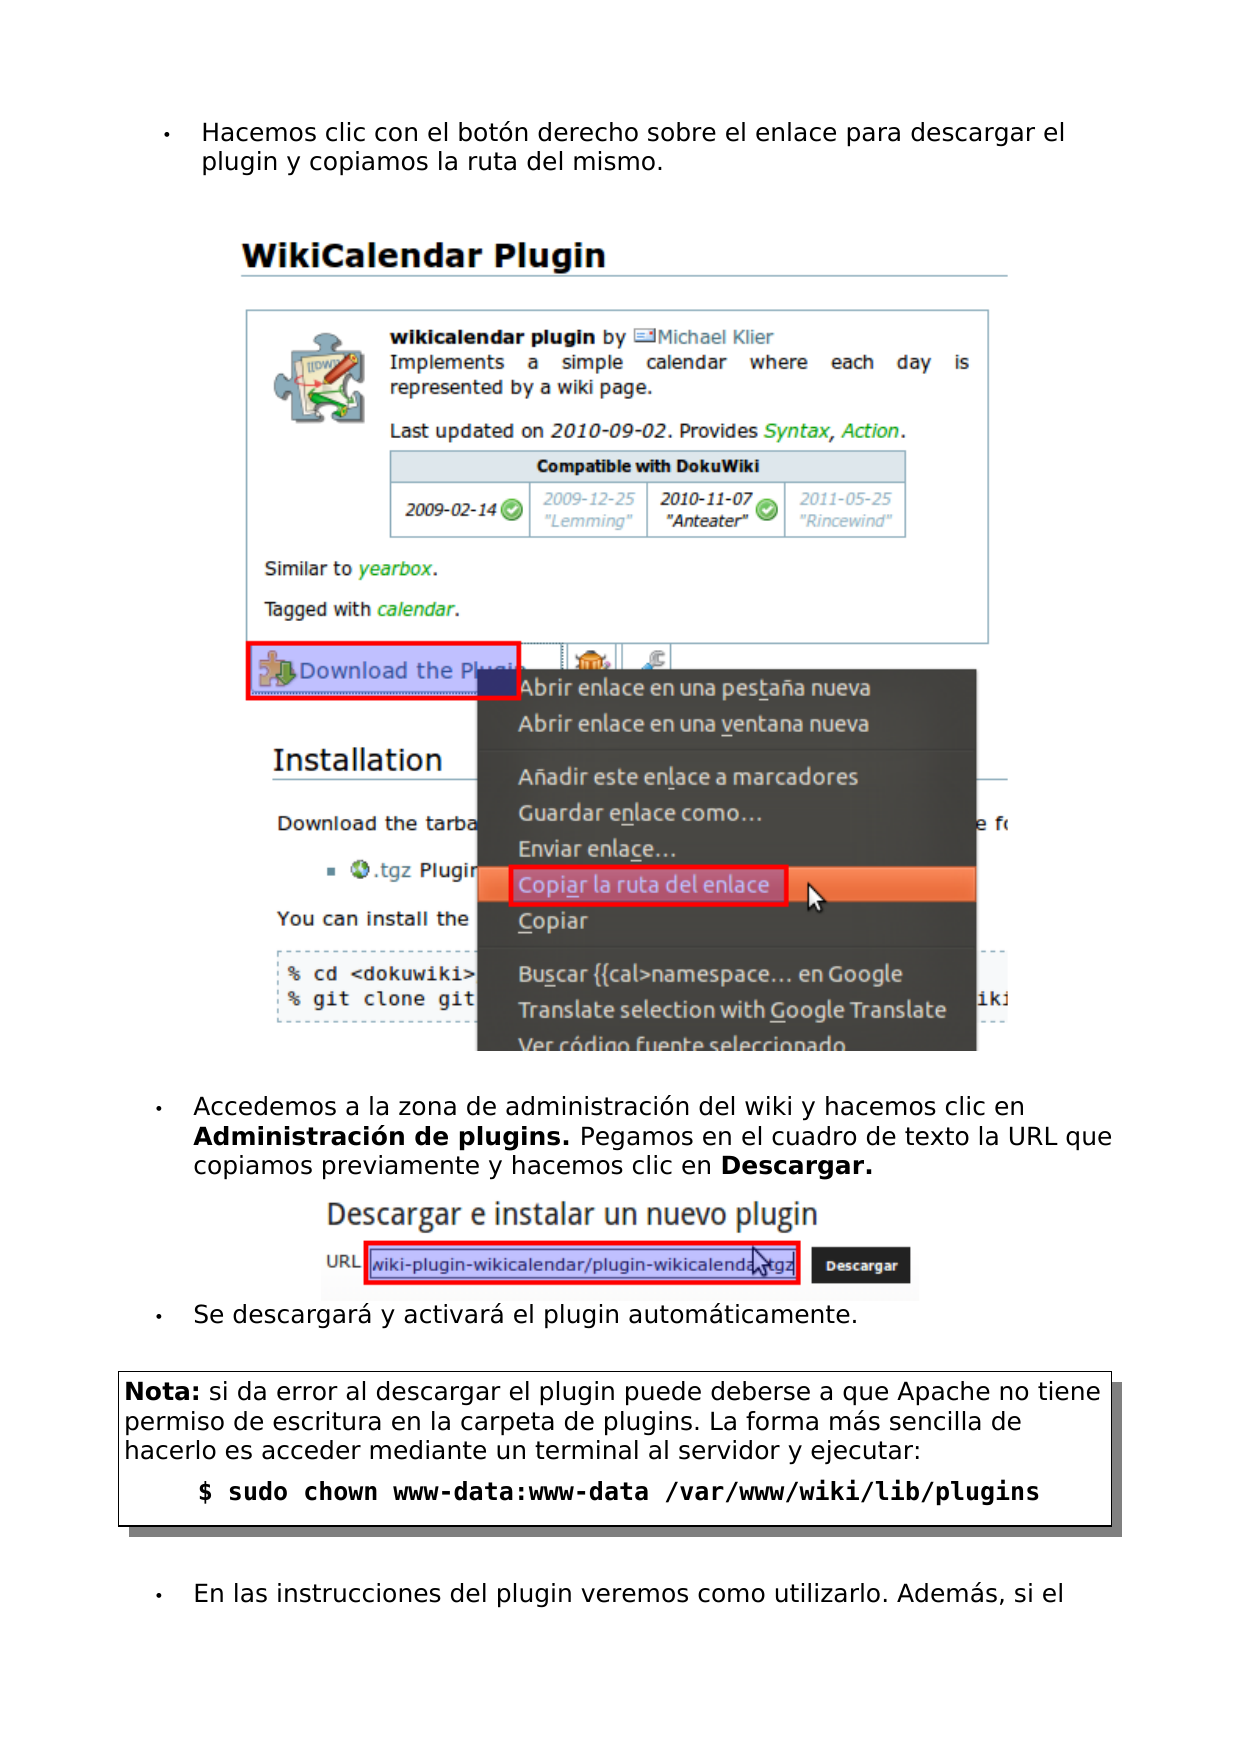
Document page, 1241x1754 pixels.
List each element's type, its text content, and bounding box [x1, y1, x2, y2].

picture [321, 1192, 920, 1301]
list Hacemos clic con el botón derecho sobre el enlace para descargar el plugin y copiamos la ruta del mismo. [163, 118, 1122, 176]
list Accedemos a la zona de administración del wiki y hacemos clic en Administración de plugins. Pegamos en el cuadro de texto la URL que copiamos previamente y hacemos clic en Descargar. [156, 1093, 1122, 1180]
list Se descargará y activará el plugin automáticamente. [156, 1193, 1122, 1329]
picture [232, 230, 1008, 1051]
table_header Nota: si da error al descargar el plugin puede deberse a que Apache no tiene permiso de escritura en la carpeta de plugins. La forma más sencilla de hacerlo es acceder mediante un terminal al servidor y ejecutar: $ sudo chown www-data:www-data /var/www/wiki/lib/plugins [119, 1372, 1111, 1525]
list En las instrucciones del plugin veremos como utilizarlo. Además, si el [156, 1579, 1122, 1608]
